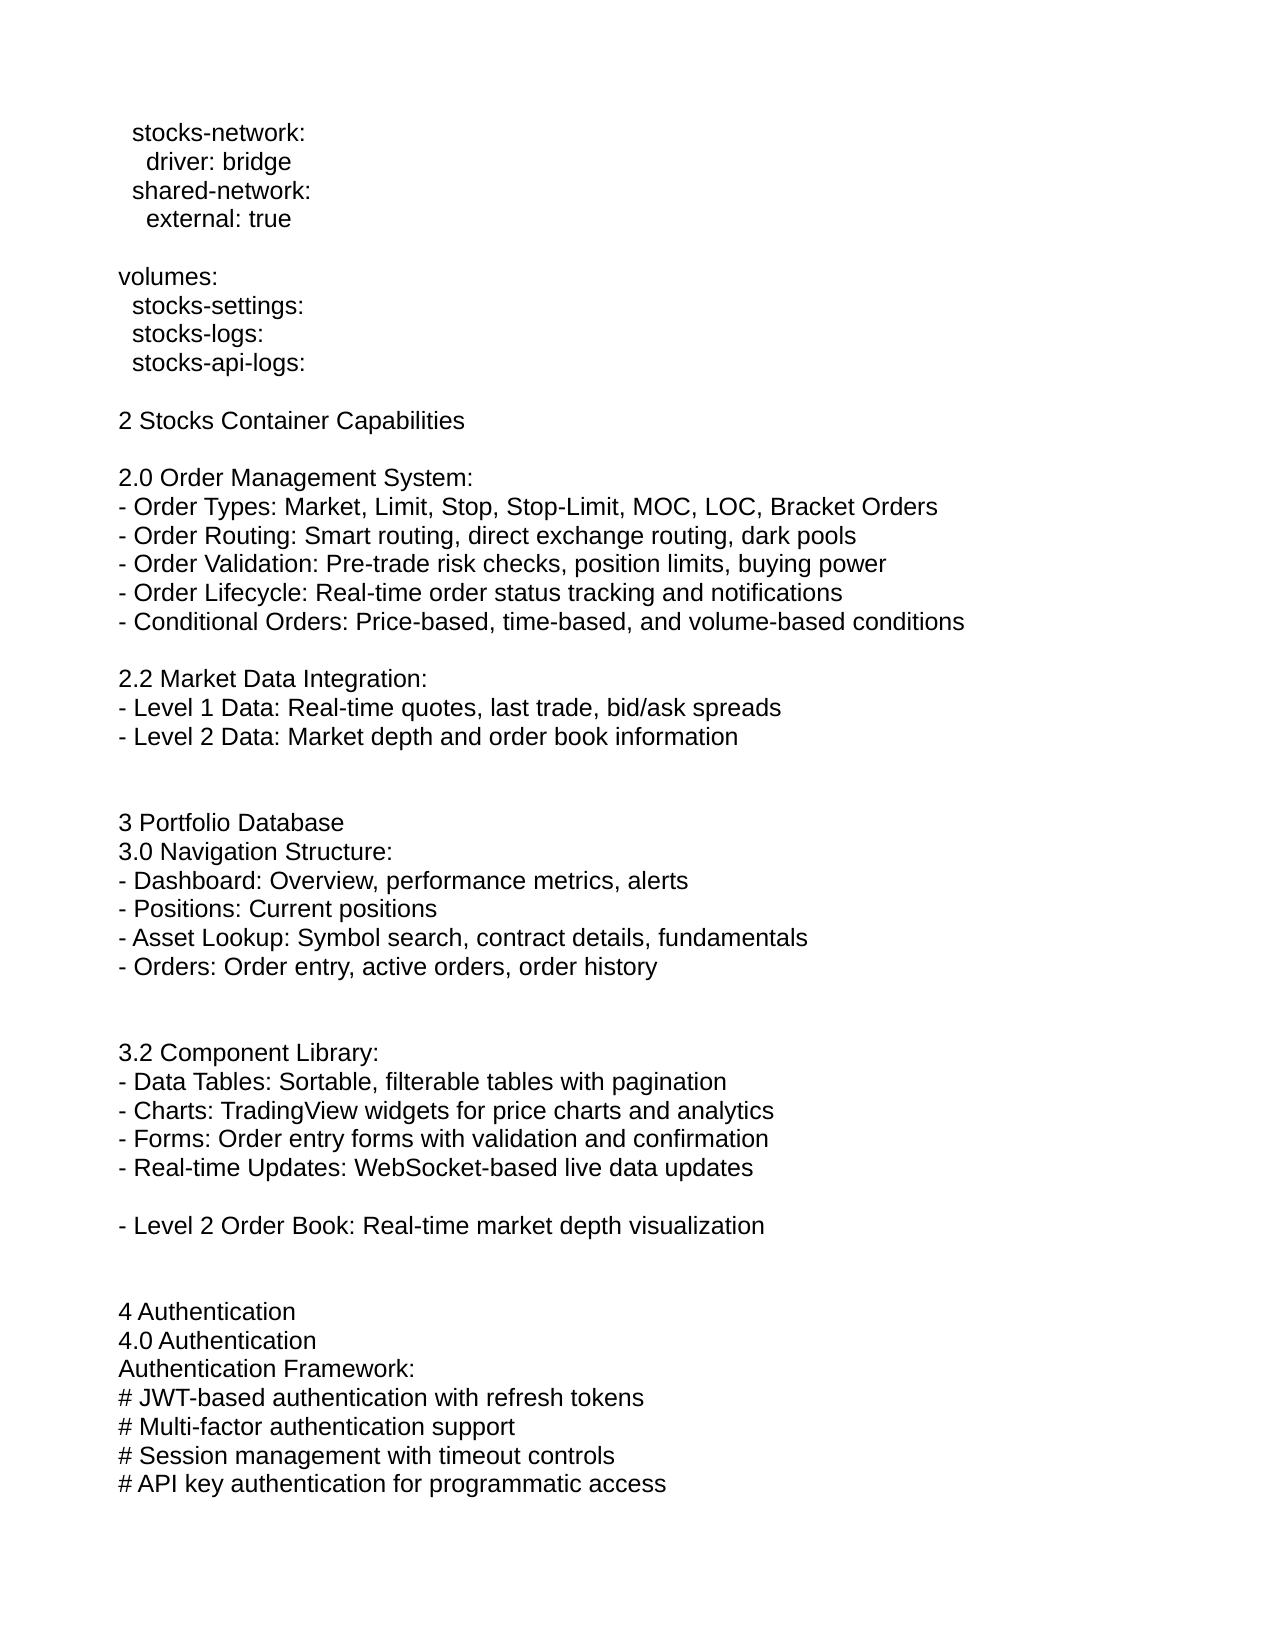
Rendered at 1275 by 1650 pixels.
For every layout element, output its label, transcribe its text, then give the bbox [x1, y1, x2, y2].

text stocks-network: [118, 118, 1157, 147]
text - Dashboard: Overview, performance metrics, alerts [118, 866, 1157, 894]
text - Conditional Orders: Price-based, time-based, and volume-based conditions [118, 607, 1157, 636]
text # Multi-factor authentication support [118, 1412, 1157, 1441]
text Authentication Framework: [118, 1354, 1157, 1383]
text volumes: [118, 262, 1157, 291]
text - Order Types: Market, Limit, Stop, Stop-Limit, MOC, LOC, Bracket Orders [118, 492, 1157, 521]
text - Level 2 Data: Market depth and order book information [118, 722, 1157, 751]
text 3.2 Component Library: [118, 1038, 1157, 1067]
text - Order Lifecycle: Real-time order status tracking and notifications [118, 578, 1157, 607]
text driver: bridge [118, 147, 1157, 176]
text - Orders: Order entry, active orders, order history [118, 952, 1157, 981]
text - Level 1 Data: Real-time quotes, last trade, bid/ask spreads [118, 693, 1157, 722]
text stocks-settings: [118, 291, 1157, 319]
text - Charts: TradingView widgets for price charts and analytics [118, 1096, 1157, 1124]
text shared-network: [118, 176, 1157, 204]
text - Level 2 Order Book: Real-time market depth visualization [118, 1211, 1157, 1239]
text - Asset Lookup: Symbol search, contract details, fundamentals [118, 923, 1157, 952]
text - Real-time Updates: WebSocket-based live data updates [118, 1153, 1157, 1182]
text 3.0 Navigation Structure: [118, 837, 1157, 866]
text 2.0 Order Management System: [118, 463, 1157, 492]
text - Forms: Order entry forms with validation and confirmation [118, 1124, 1157, 1153]
text 2.2 Market Data Integration: [118, 664, 1157, 693]
text 4.0 Authentication [118, 1326, 1157, 1354]
text # Session management with timeout controls [118, 1441, 1157, 1469]
text # API key authentication for programmatic access [118, 1469, 1157, 1498]
text - Positions: Current positions [118, 894, 1157, 923]
text 4 Authentication [118, 1297, 1157, 1326]
text 3 Portfolio Database [118, 808, 1157, 837]
text 2 Stocks Container Capabilities [118, 406, 1157, 434]
text stocks-api-logs: [118, 348, 1157, 377]
text # JWT-based authentication with refresh tokens [118, 1383, 1157, 1412]
text - Data Tables: Sortable, filterable tables with pagination [118, 1067, 1157, 1096]
text - Order Routing: Smart routing, direct exchange routing, dark pools [118, 521, 1157, 549]
text external: true [118, 204, 1157, 233]
text stocks-logs: [118, 319, 1157, 348]
text - Order Validation: Pre-trade risk checks, position limits, buying power [118, 549, 1157, 578]
